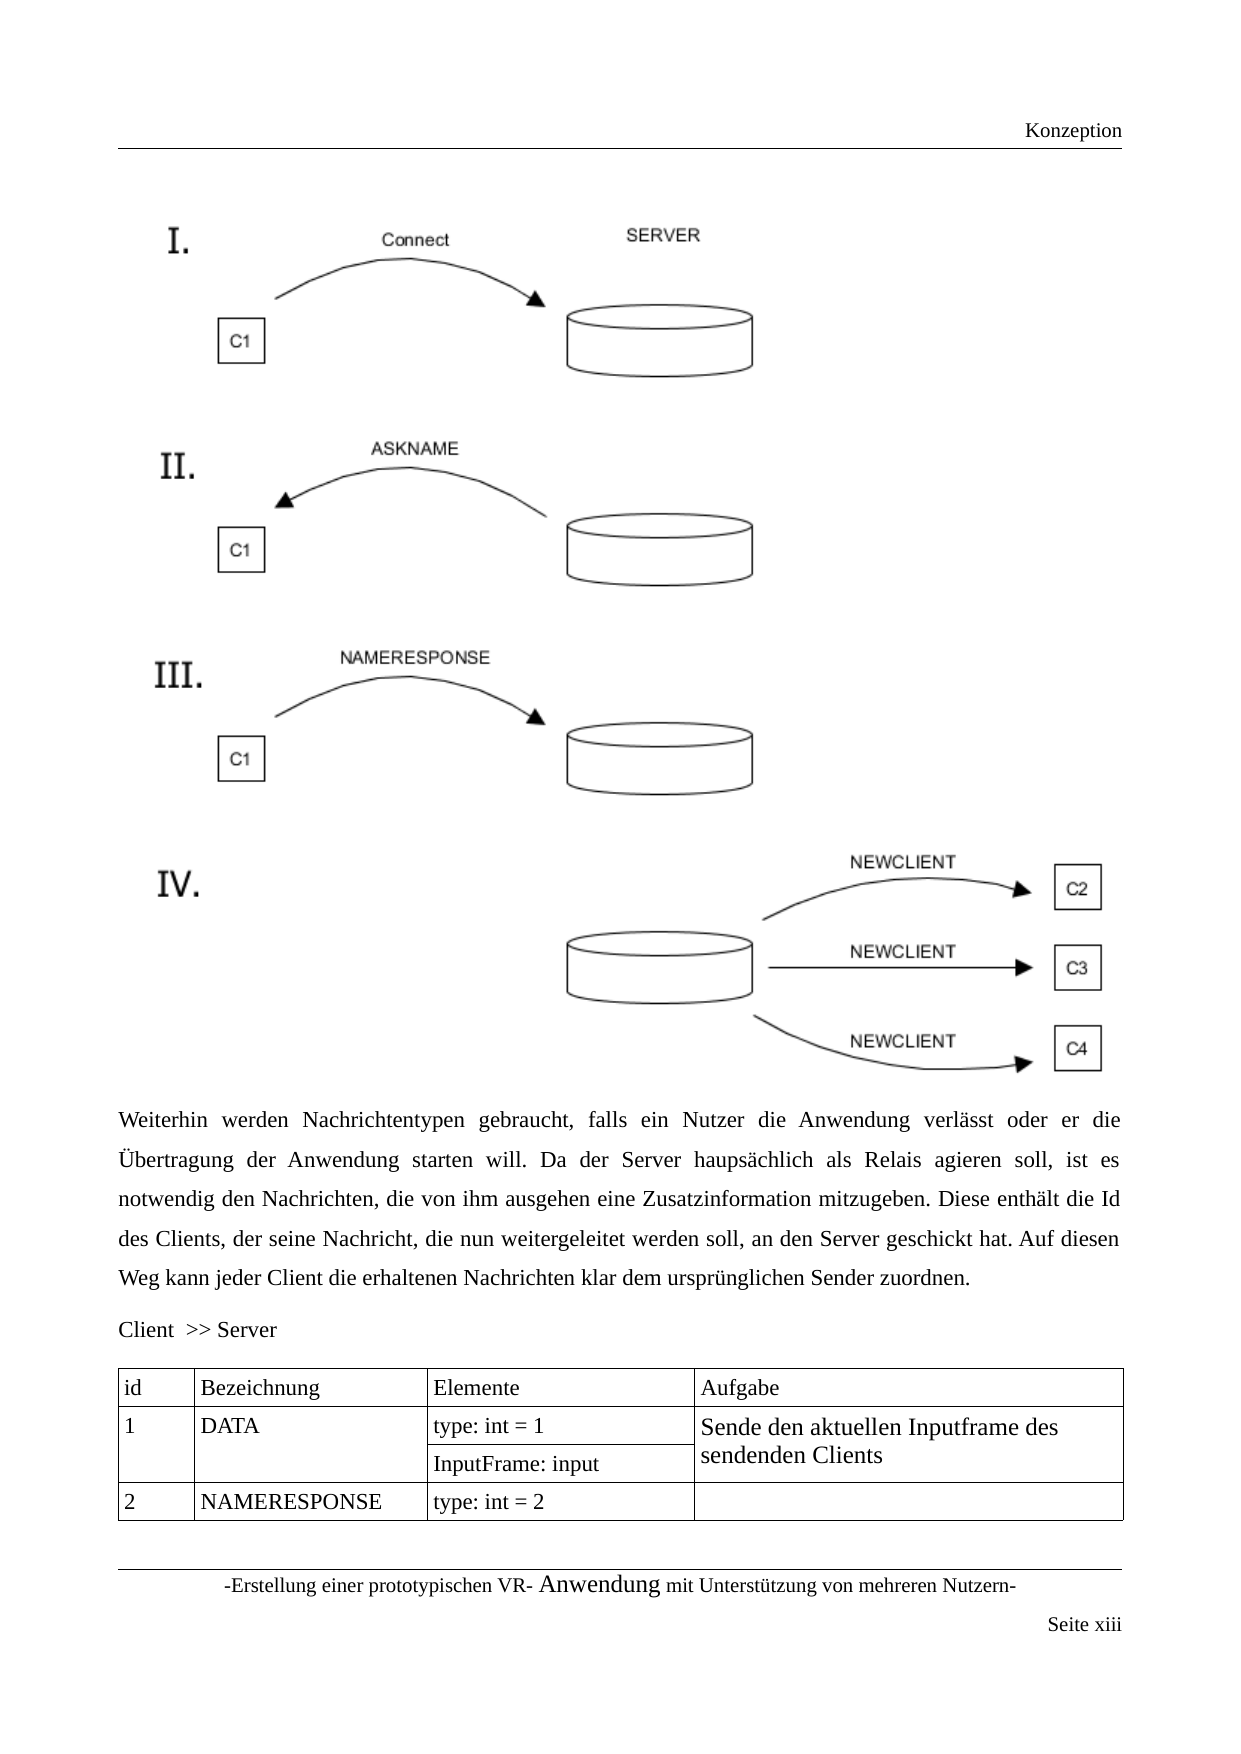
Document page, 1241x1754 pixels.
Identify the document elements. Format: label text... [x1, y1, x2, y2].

table_cell [695, 1483, 1123, 1520]
table_cell DATA [195, 1407, 427, 1482]
text Client >> Server [118, 1316, 1122, 1342]
table_cell type: int = 1 [428, 1407, 694, 1444]
table_header Bezeichnung [195, 1369, 427, 1406]
table_cell NAMERESPONSE [195, 1483, 427, 1520]
table_cell type: int = 2 [428, 1483, 694, 1520]
picture [118, 177, 1123, 1094]
table_header id [119, 1369, 194, 1406]
table_cell 2 [119, 1483, 194, 1520]
table_cell Sende den aktuellen Inputframe des sendenden Clients [695, 1407, 1123, 1482]
table_cell InputFrame: input [428, 1445, 694, 1482]
text Weiterhin werden Nachrichtentypen gebraucht, falls ein Nutzer die Anwendung verlässt oder er die Übertragung der Anwendung starten will. Da der Server haupsächlich als Relais agieren soll, ist es notwendig den Nachrichten, die von ihm ausgehen eine Zusatzinformation mitzugeben. Diese enthält die Id des Clients, der seine Nachricht, die nun weitergeleitet werden soll, an den Server geschickt hat. Auf diesen Weg kann jeder Client die erhaltenen Nachrichten klar dem ursprünglichen Sender zuordnen. [118, 1094, 1122, 1291]
table_header Aufgabe [695, 1369, 1123, 1406]
table_cell 1 [119, 1407, 194, 1482]
table_header Elemente [428, 1369, 694, 1406]
